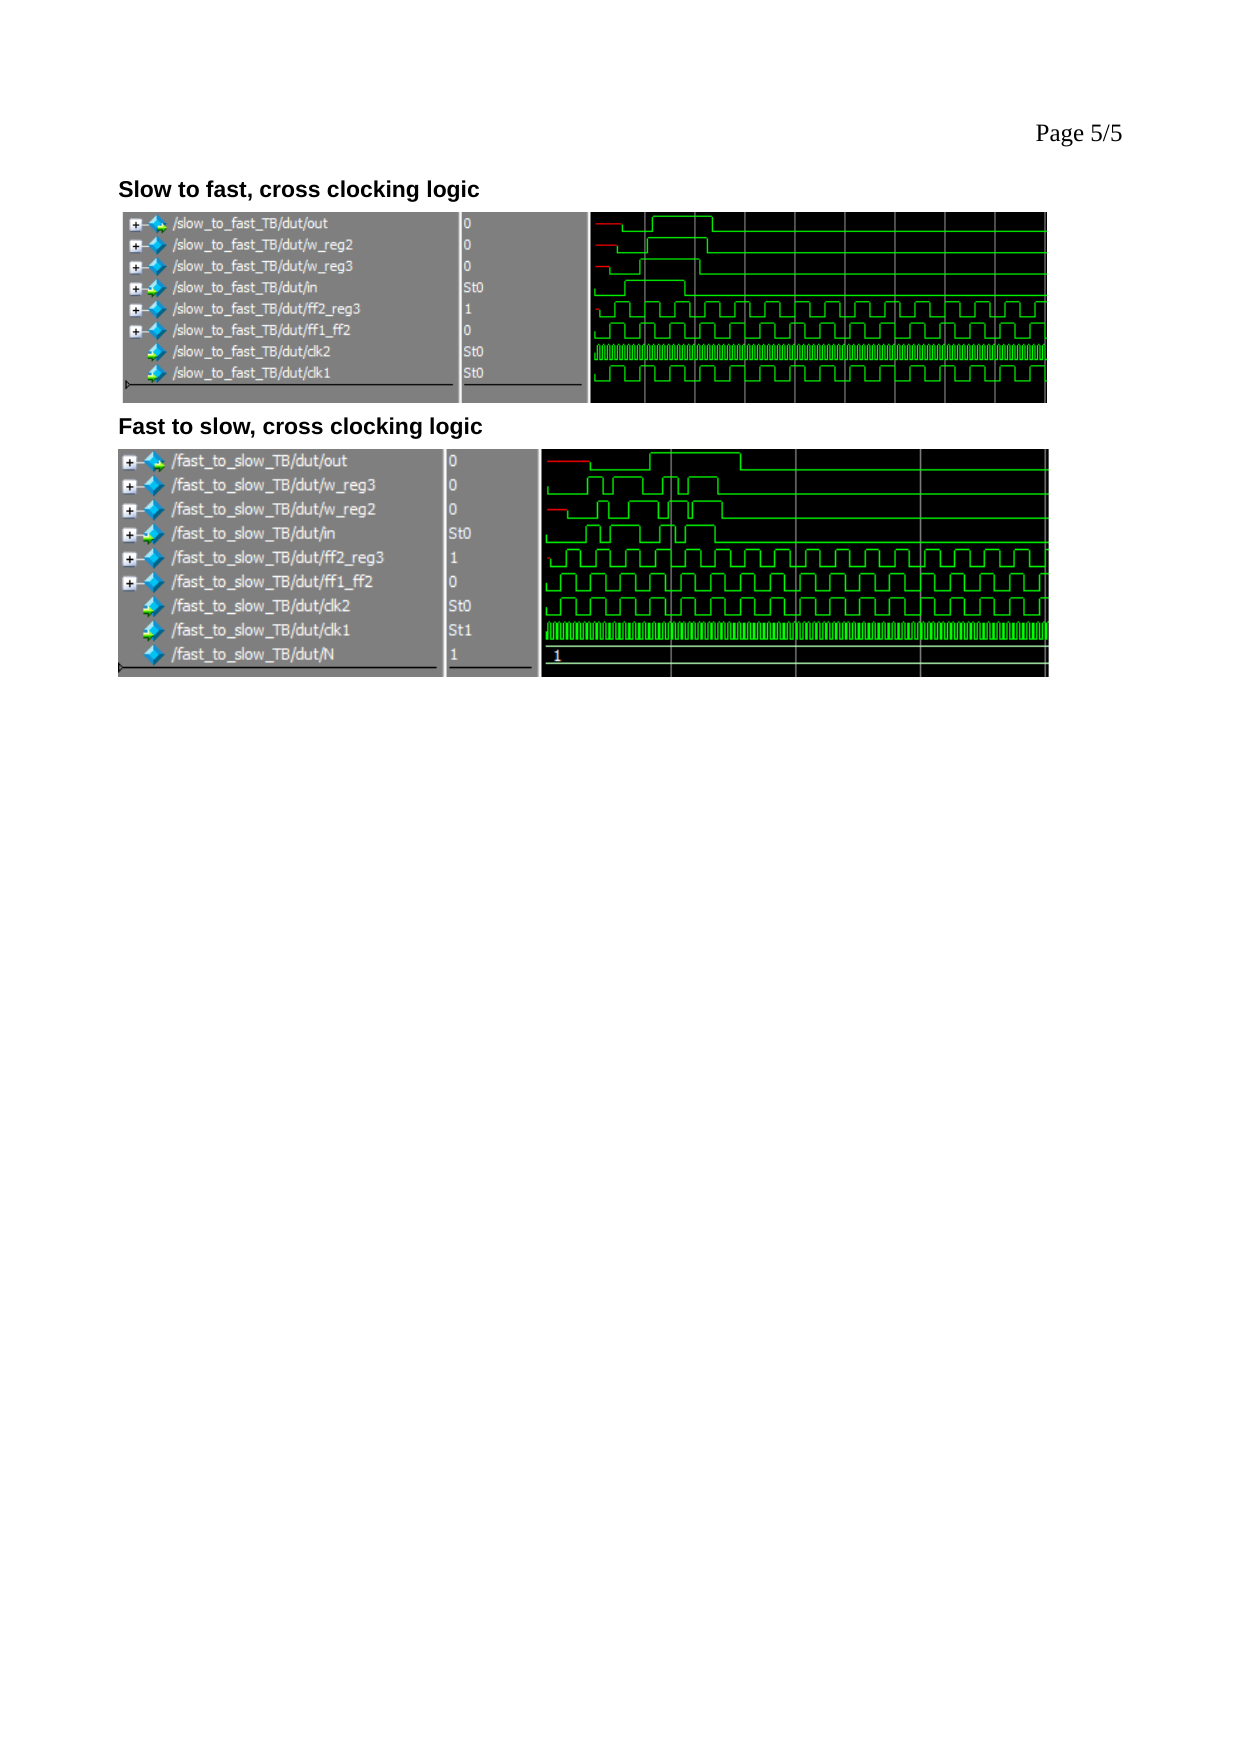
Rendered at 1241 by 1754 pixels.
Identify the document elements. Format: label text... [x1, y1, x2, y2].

text Fast to slow, cross clocking logic [118, 413, 1122, 439]
picture [118, 449, 1049, 677]
text Slow to fast, cross clocking logic [118, 176, 1122, 203]
picture [118, 212, 1047, 403]
